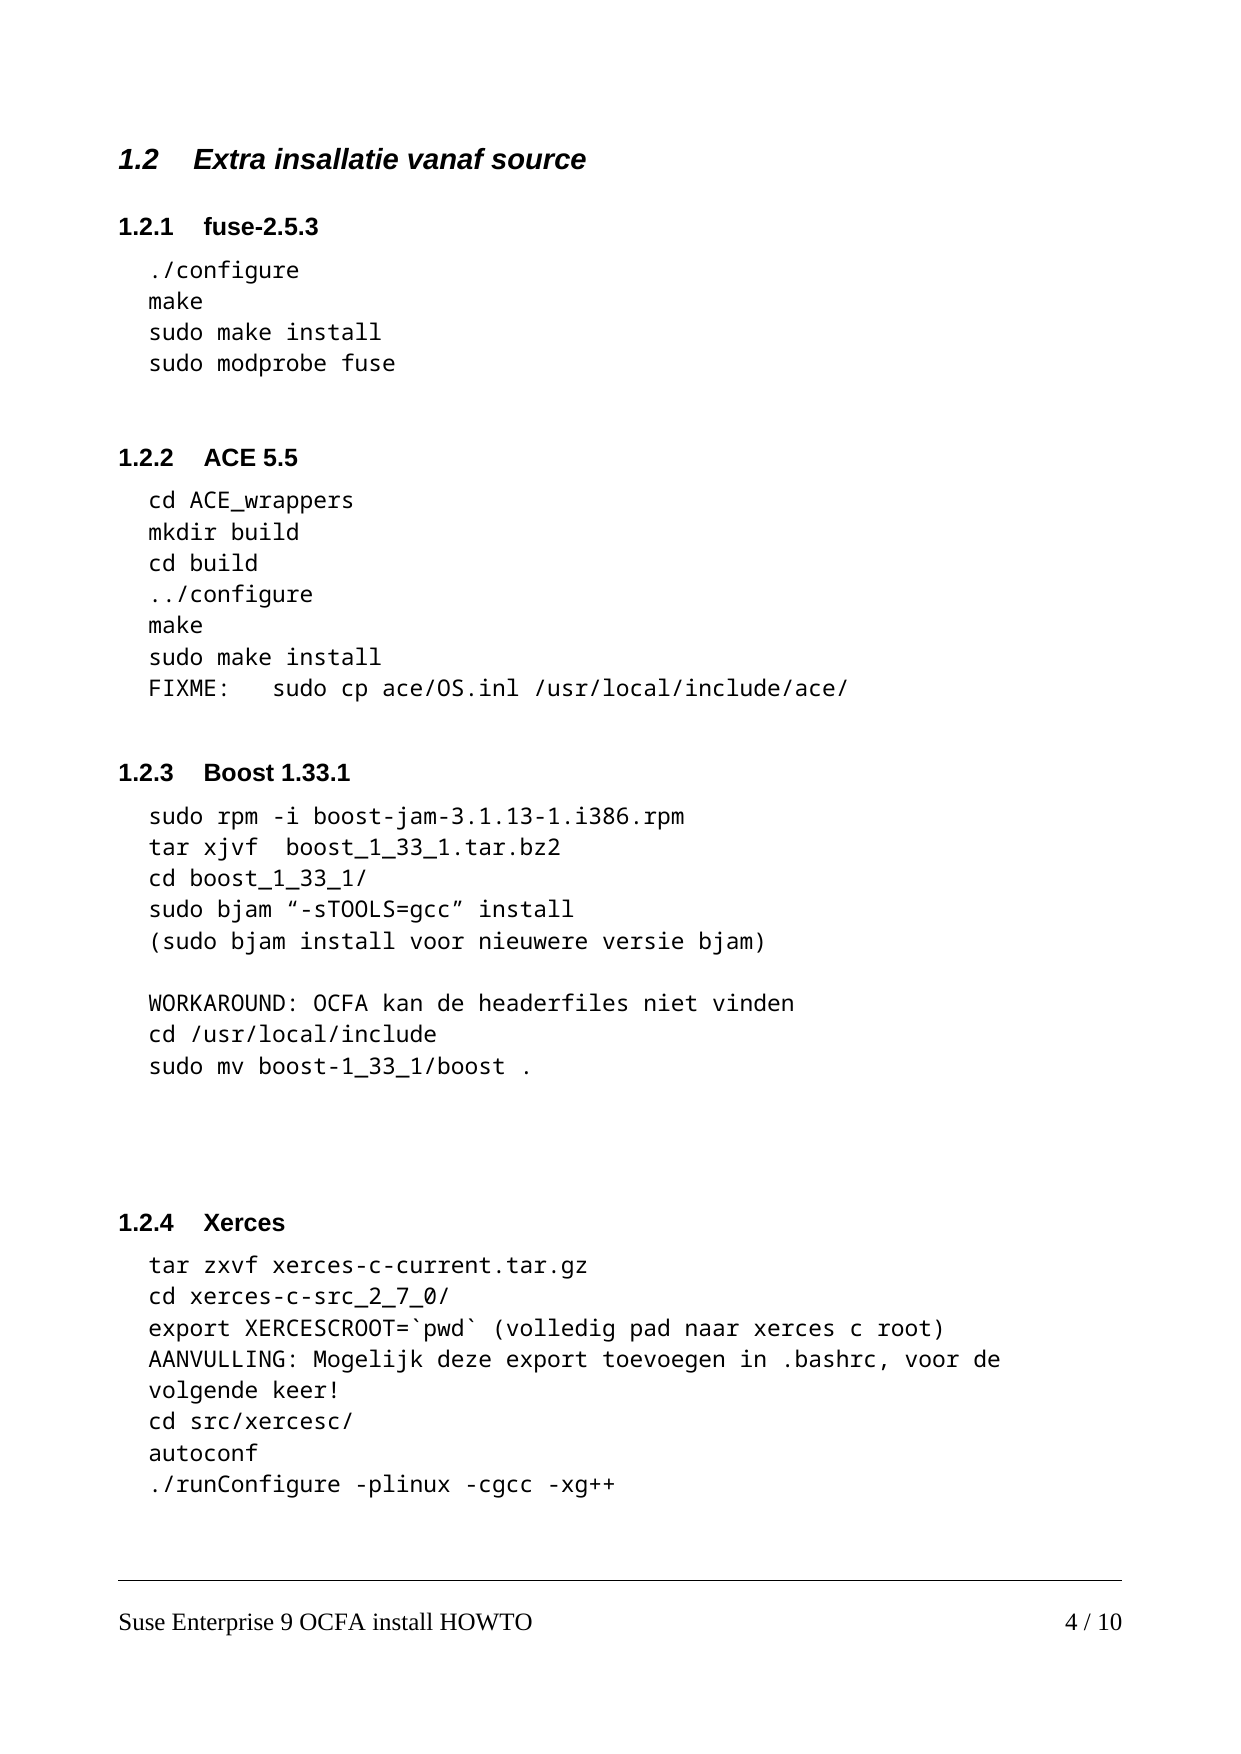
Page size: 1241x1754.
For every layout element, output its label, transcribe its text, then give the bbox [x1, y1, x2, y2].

text make [148, 285, 1122, 316]
subtitle Xerces [118, 1209, 1122, 1237]
text FIXME: sudo cp ace/OS.inl /usr/local/include/ace/ [148, 672, 1122, 703]
text cd src/xercesc/ [148, 1405, 1122, 1437]
text cd /usr/local/include [148, 1018, 1122, 1050]
text ./runConfigure -plinux -cgcc -xg++ [148, 1468, 1122, 1499]
text sudo make install [148, 316, 1122, 347]
text tar xjvf boost_1_33_1.tar.bz2 [148, 831, 1122, 862]
subtitle Extra insallatie vanaf source [118, 143, 1122, 176]
text sudo modprobe fuse [148, 347, 1122, 379]
text sudo rpm -i boost-jam-3.1.13-1.i386.rpm [148, 800, 1122, 831]
text sudo make install [148, 641, 1122, 672]
text autoconf [148, 1437, 1122, 1468]
subtitle fuse-2.5.3 [118, 213, 1122, 241]
text export XERCESCROOT=`pwd` (volledig pad naar xerces c root) [148, 1312, 1122, 1343]
text cd xerces-c-src_2_7_0/ [148, 1280, 1122, 1312]
text sudo mv boost-1_33_1/boost . [148, 1050, 1122, 1081]
text (sudo bjam install voor nieuwere versie bjam) [148, 925, 1122, 956]
text mkdir build [148, 516, 1122, 547]
text tar zxvf xerces-c-current.tar.gz [148, 1249, 1122, 1280]
text WORKAROUND: OCFA kan de headerfiles niet vinden [148, 987, 1122, 1018]
text cd boost_1_33_1/ [148, 862, 1122, 893]
subtitle Boost 1.33.1 [118, 759, 1122, 787]
text cd ACE_wrappers [148, 484, 1122, 516]
text ./configure [148, 254, 1122, 285]
text cd build [148, 547, 1122, 578]
text make [148, 609, 1122, 641]
text AANVULLING: Mogelijk deze export toevoegen in .bashrc, voor de volgende keer! [148, 1343, 1122, 1405]
text sudo bjam “-sTOOLS=gcc” install [148, 893, 1122, 925]
subtitle ACE 5.5 [118, 444, 1122, 472]
text ../configure [148, 578, 1122, 609]
